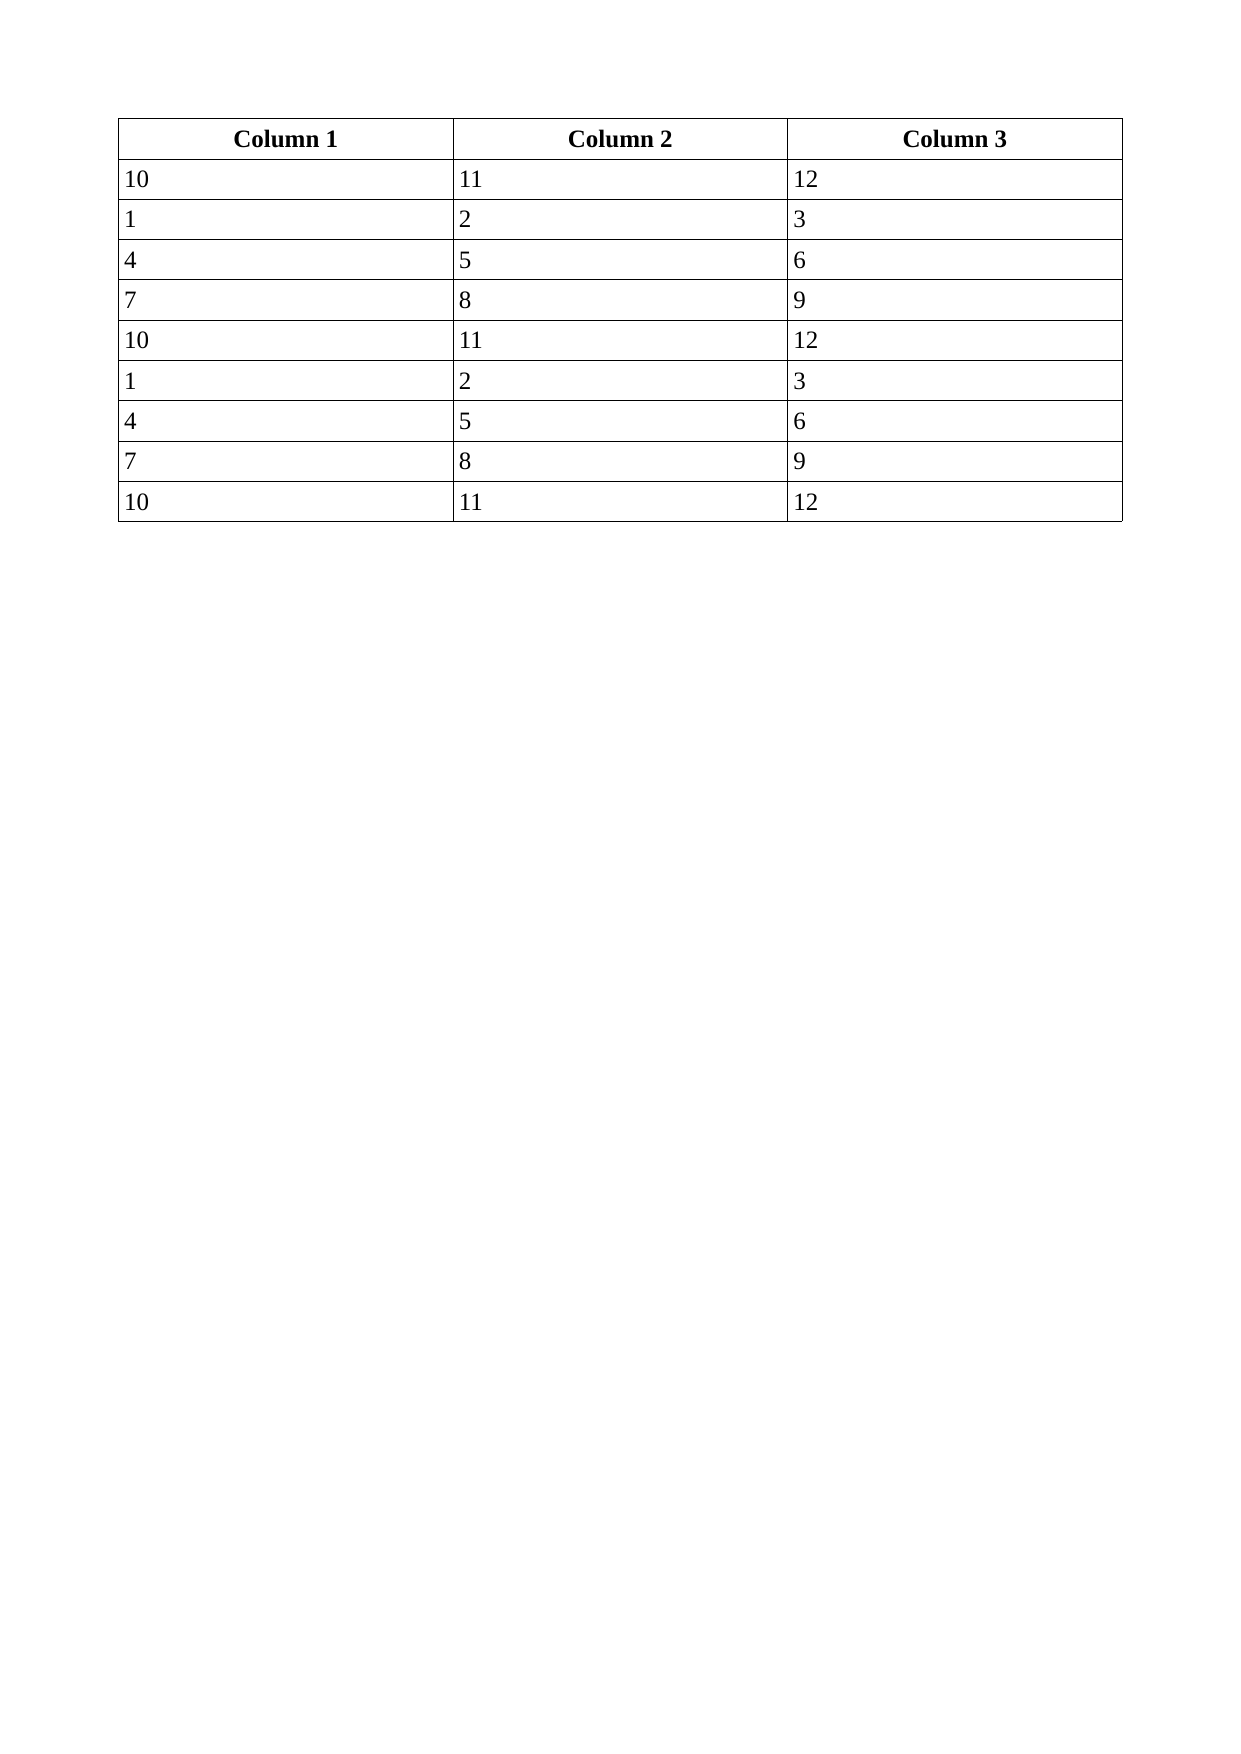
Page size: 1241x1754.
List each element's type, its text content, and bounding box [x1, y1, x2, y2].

table_cell 12 [788, 482, 1122, 521]
table_header Column 2 [454, 119, 787, 158]
table_cell 1 [119, 200, 453, 239]
table_cell 4 [119, 401, 453, 441]
table_cell 2 [454, 361, 787, 400]
table_cell 11 [454, 482, 787, 521]
table_cell 3 [788, 361, 1122, 400]
table_cell 11 [454, 321, 787, 360]
table_cell 8 [454, 280, 787, 320]
table_header Column 3 [788, 119, 1122, 158]
table_cell 12 [788, 321, 1122, 360]
table_cell 10 [119, 321, 453, 360]
table_cell 9 [788, 280, 1122, 320]
table_cell 2 [454, 200, 787, 239]
table_cell 8 [454, 442, 787, 481]
table_header Column 1 [119, 119, 453, 158]
table_cell 9 [788, 442, 1122, 481]
table_cell 6 [788, 401, 1122, 441]
table_cell 4 [119, 240, 453, 279]
table_cell 3 [788, 200, 1122, 239]
table_cell 7 [119, 442, 453, 481]
table_cell 7 [119, 280, 453, 320]
table_cell 11 [454, 160, 787, 199]
table_cell 5 [454, 240, 787, 279]
table_cell 1 [119, 361, 453, 400]
table_cell 5 [454, 401, 787, 441]
table_cell 10 [119, 160, 453, 199]
table_cell 12 [788, 160, 1122, 199]
table_cell 6 [788, 240, 1122, 279]
table_cell 10 [119, 482, 453, 521]
